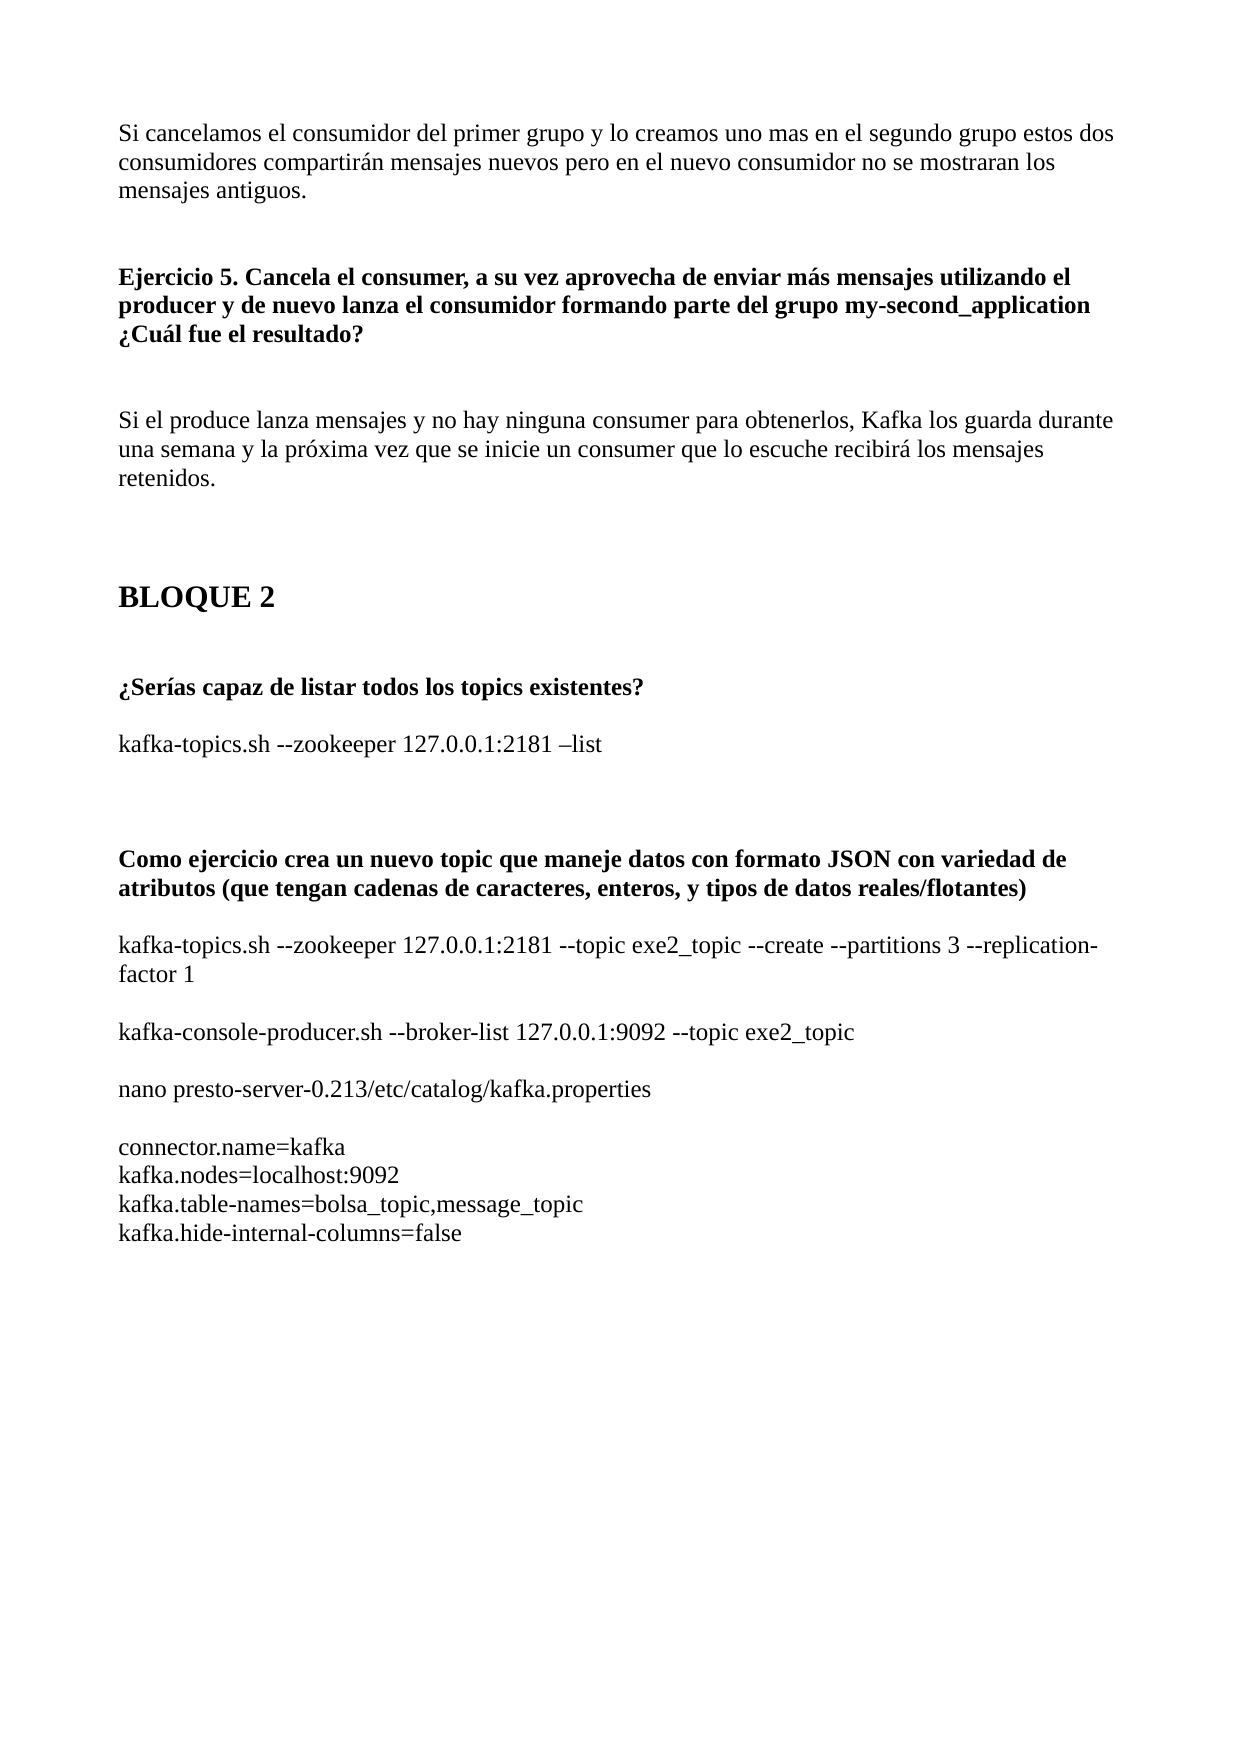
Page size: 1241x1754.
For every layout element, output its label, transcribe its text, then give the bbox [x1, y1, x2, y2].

text BLOQUE 2 [118, 578, 1122, 614]
text kafka-console-producer.sh --broker-list 127.0.0.1:9092 --topic exe2_topic [118, 1017, 1122, 1045]
text nano presto-server-0.213/etc/catalog/kafka.properties [118, 1074, 1122, 1103]
text Si el produce lanza mensajes y no hay ninguna consumer para obtenerlos, Kafka los guarda durante una semana y la próxima vez que se inicie un consumer que lo escuche recibirá los mensajes retenidos. [118, 406, 1122, 492]
text kafka.nodes=localhost:9092 [118, 1160, 1122, 1189]
text Si cancelamos el consumidor del primer grupo y lo creamos uno mas en el segundo grupo estos dos consumidores compartirán mensajes nuevos pero en el nuevo consumidor no se mostraran los mensajes antiguos. [118, 118, 1122, 204]
text Como ejercicio crea un nuevo topic que maneje datos con formato JSON con variedad de [118, 844, 1122, 873]
text Ejercicio 5. Cancela el consumer, a su vez aprovecha de enviar más mensajes utilizando el producer y de nuevo lanza el consumidor formando parte del grupo my-second_application ¿Cuál fue el resultado? [118, 262, 1122, 348]
text ¿Serías capaz de listar todos los topics existentes? [118, 672, 1122, 700]
text kafka.table-names=bolsa_topic,message_topic [118, 1189, 1122, 1218]
text kafka-topics.sh --zookeeper 127.0.0.1:2181 --topic exe2_topic --create --partitions 3 --replication-factor 1 [118, 930, 1122, 988]
text kafka.hide-internal-columns=false [118, 1218, 1122, 1247]
text kafka-topics.sh --zookeeper 127.0.0.1:2181 –list [118, 729, 1122, 758]
text connector.name=kafka [118, 1132, 1122, 1160]
text atributos (que tengan cadenas de caracteres, enteros, y tipos de datos reales/flotantes) [118, 873, 1122, 902]
